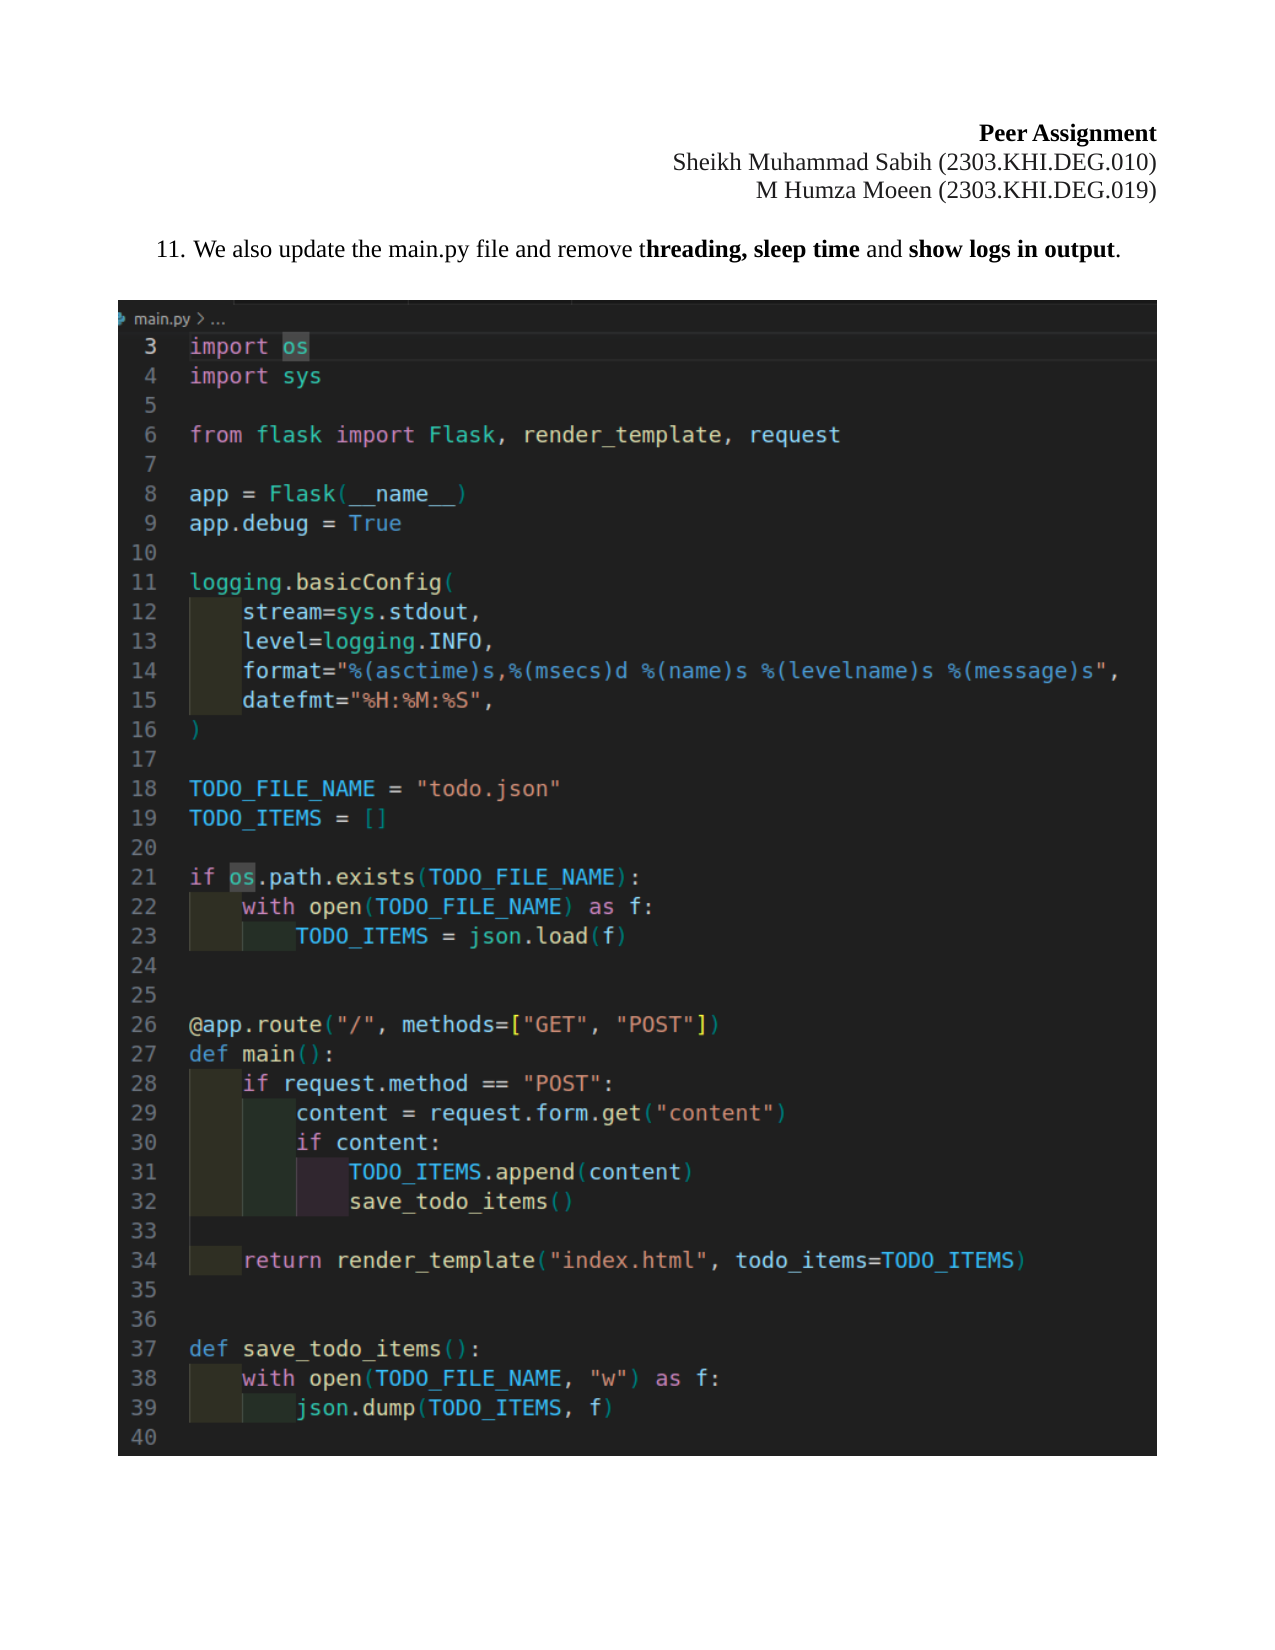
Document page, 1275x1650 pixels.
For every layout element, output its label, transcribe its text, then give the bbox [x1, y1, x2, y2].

list We also update the main.py file and remove threading, sleep time and show logs in output. [156, 234, 1157, 263]
picture [118, 300, 1157, 1456]
